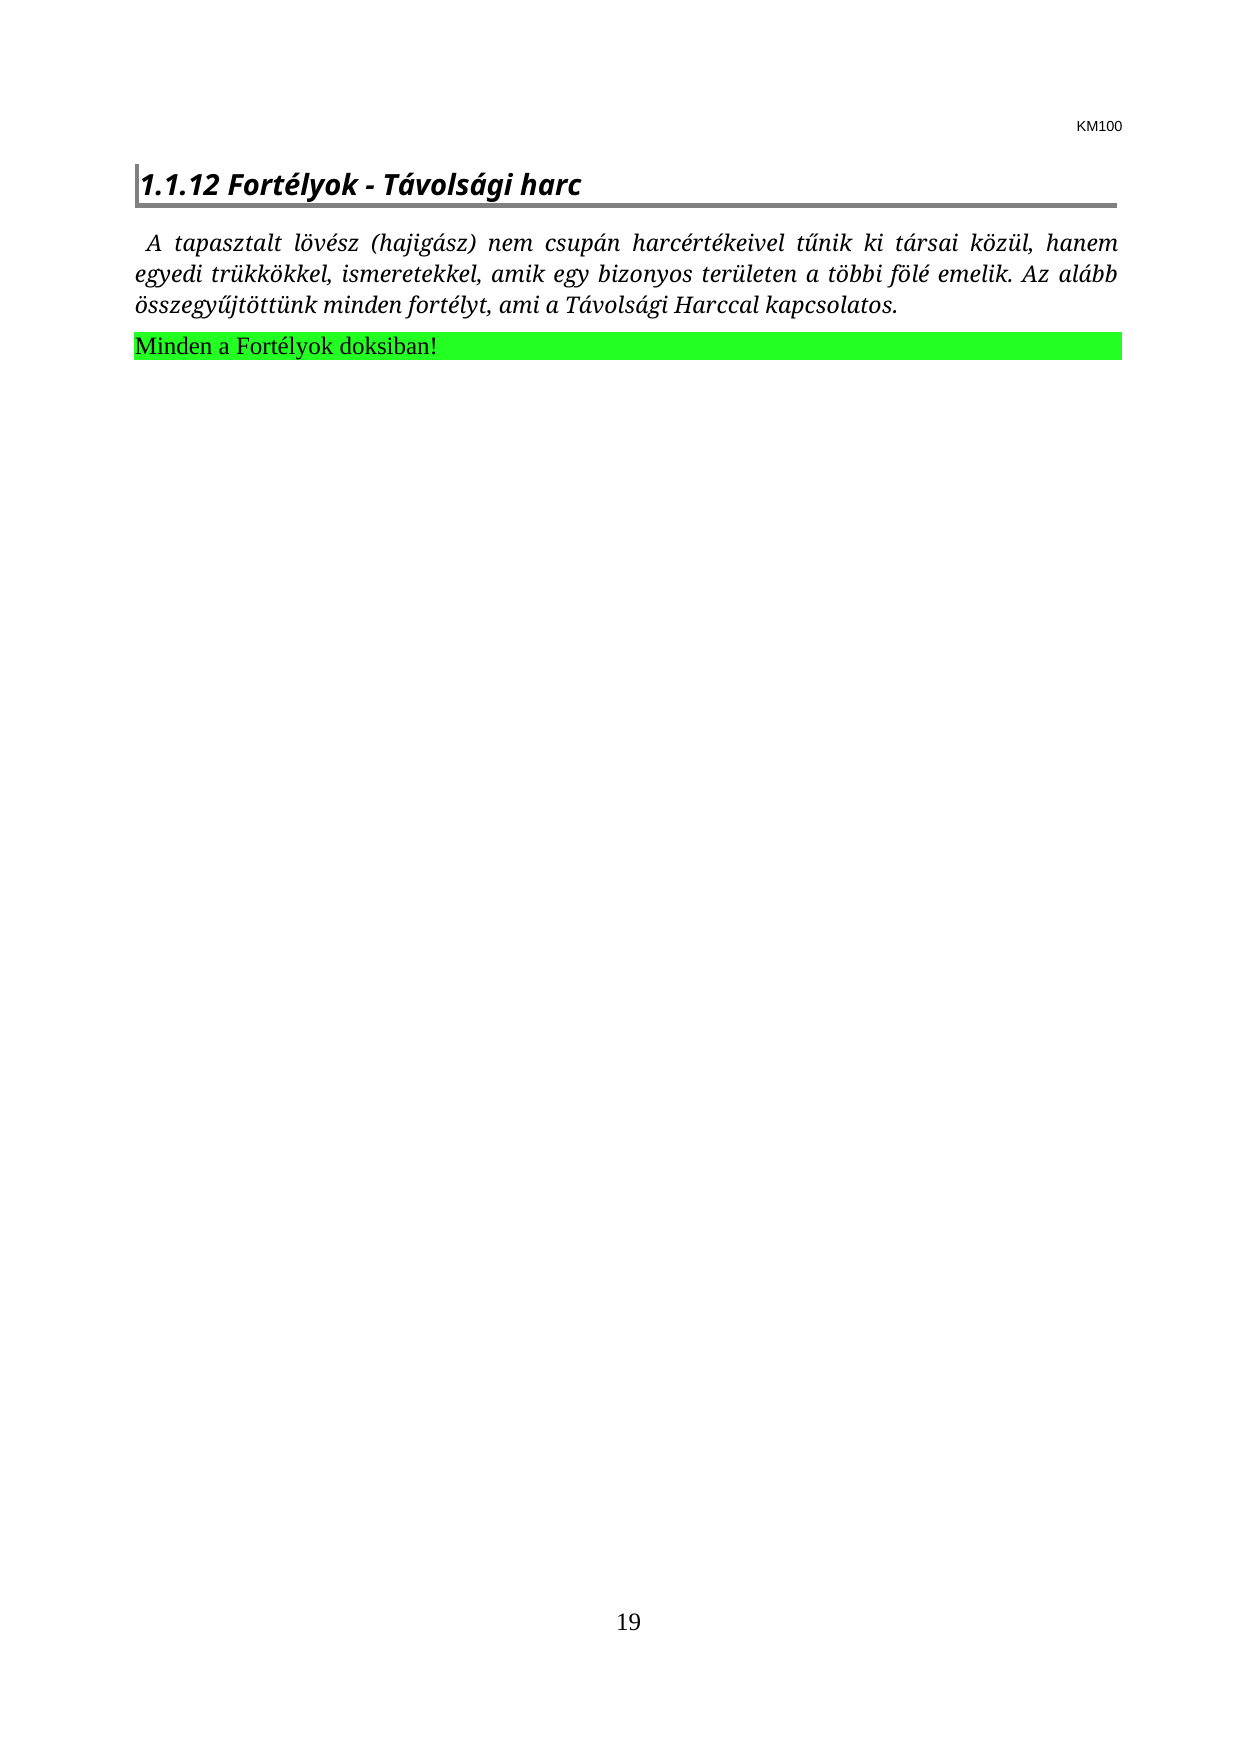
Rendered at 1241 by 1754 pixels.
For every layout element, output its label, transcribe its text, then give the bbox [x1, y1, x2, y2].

text A tapasztalt lövész (hajigász) nem csupán harcértékeivel tűnik ki társai közül, hanem egyedi trükkökkel, ismeretekkel, amik egy bizonyos területen a többi fölé emelik. Az alább összegyűjtöttünk minden fortélyt, ami a Távolsági Harccal kapcsolatos. [134, 227, 1122, 320]
subtitle Fortélyok - Távolsági harc [139, 164, 1122, 204]
text Minden a Fortélyok doksiban! [134, 332, 1122, 360]
